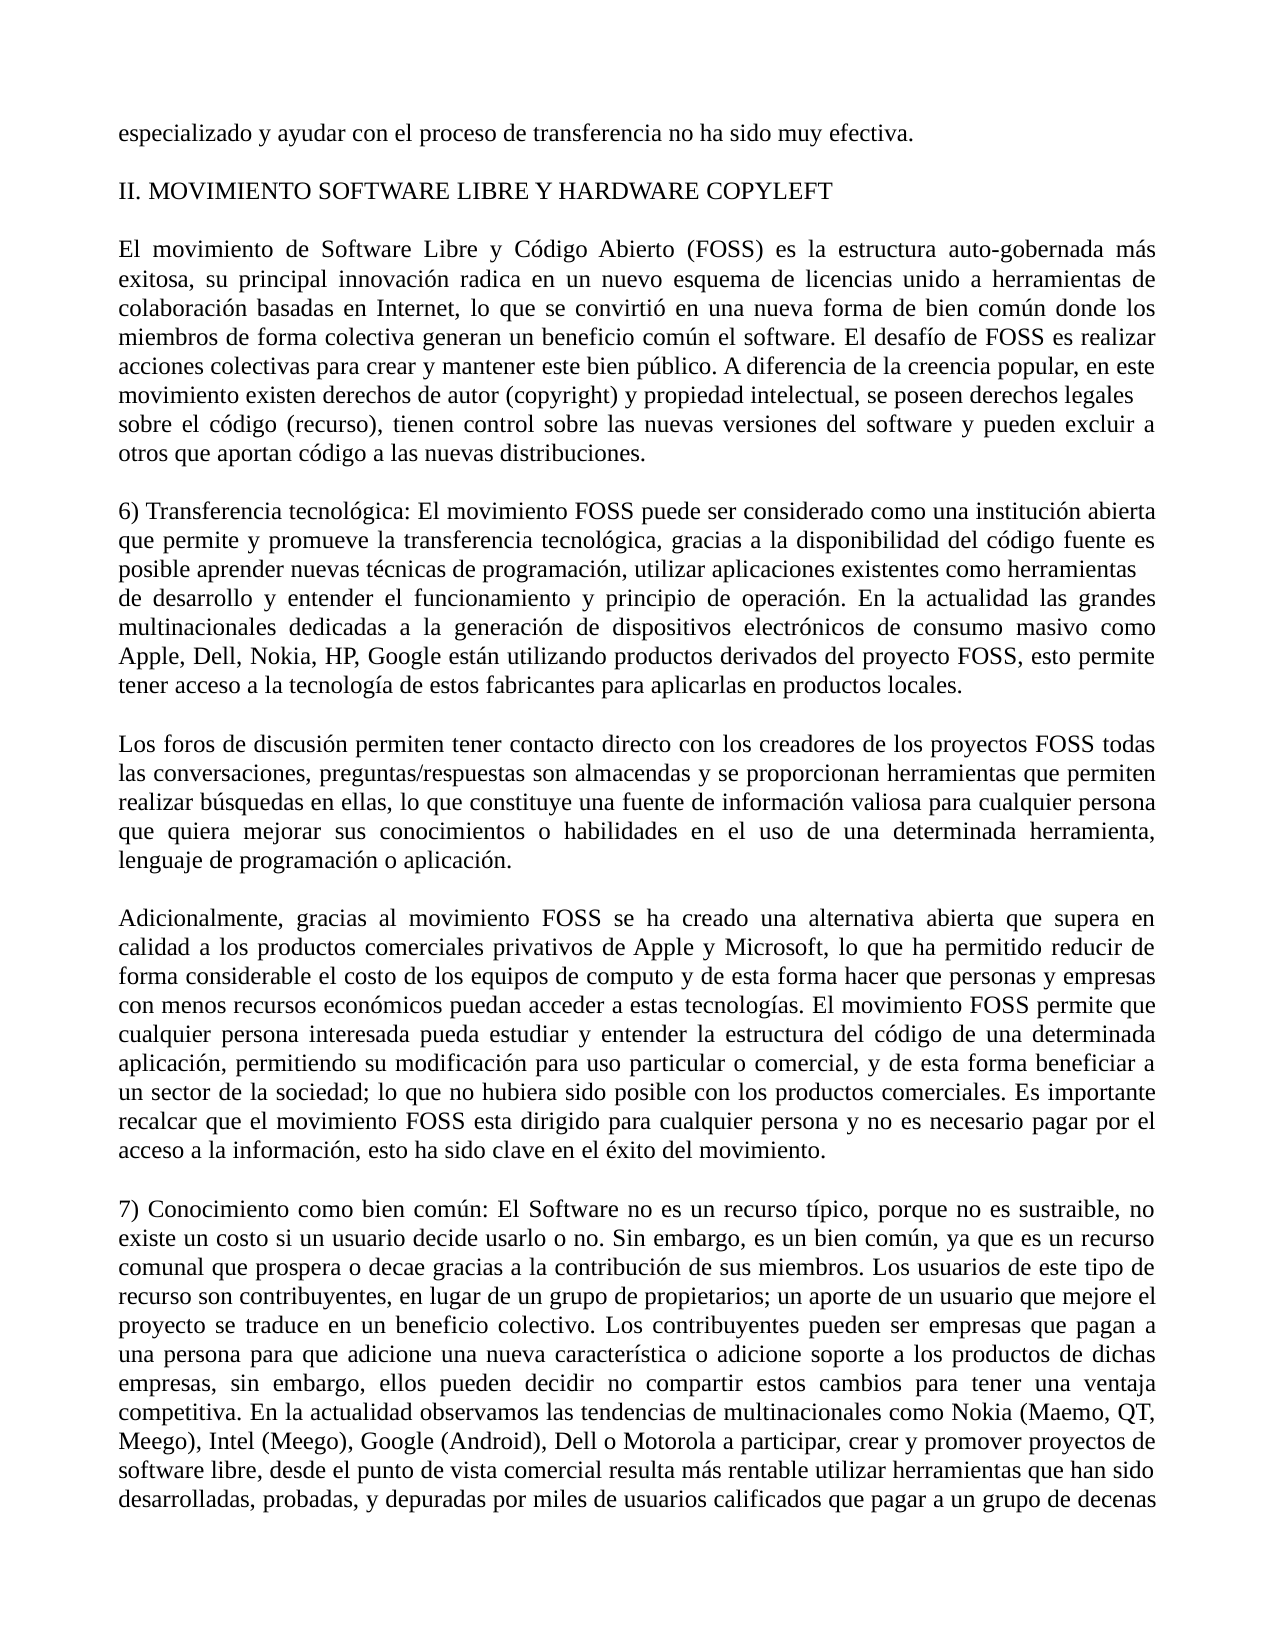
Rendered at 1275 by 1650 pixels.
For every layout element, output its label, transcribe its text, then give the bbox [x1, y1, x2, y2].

text especializado y ayudar con el proceso de transferencia no ha sido muy efectiva. [118, 118, 1157, 147]
text desarrolladas, probadas, y depuradas por miles de usuarios calificados que pagar a un grupo de decenas [118, 1484, 1157, 1513]
text 6) Transferencia tecnológica: El movimiento FOSS puede ser considerado como una institución abierta que permite y promueve la transferencia tecnológica, gracias a la disponibilidad del código fuente es posible aprender nuevas técnicas de programación, utilizar aplicaciones existentes como herramientas [118, 496, 1157, 583]
text El movimiento de Software Libre y Código Abierto (FOSS) es la estructura auto-gobernada más exitosa, su principal innovación radica en un nuevo esquema de licencias unido a herramientas de colaboración basadas en Internet, lo que se convirtió en una nueva forma de bien común donde los miembros de forma colectiva generan un beneficio común el software. El desafío de FOSS es realizar acciones colectivas para crear y mantener este bien público. A diferencia de la creencia popular, en este movimiento existen derechos de autor (copyright) y propiedad intelectual, se poseen derechos legales [118, 234, 1157, 409]
text Adicionalmente, gracias al movimiento FOSS se ha creado una alternativa abierta que supera en calidad a los productos comerciales privativos de Apple y Microsoft, lo que ha permitido reducir de forma considerable el costo de los equipos de computo y de esta forma hacer que personas y empresas con menos recursos económicos puedan acceder a estas tecnologías. El movimiento FOSS permite que cualquier persona interesada pueda estudiar y entender la estructura del código de una determinada aplicación, permitiendo su modificación para uso particular o comercial, y de esta forma beneficiar a un sector de la sociedad; lo que no hubiera sido posible con los productos comerciales. Es importante recalcar que el movimiento FOSS esta dirigido para cualquier persona y no es necesario pagar por el acceso a la información, esto ha sido clave en el éxito del movimiento. [118, 903, 1157, 1164]
text de desarrollo y entender el funcionamiento y principio de operación. En la actualidad las grandes multinacionales dedicadas a la generación de dispositivos electrónicos de consumo masivo como Apple, Dell, Nokia, HP, Google están utilizando productos derivados del proyecto FOSS, esto permite tener acceso a la tecnología de estos fabricantes para aplicarlas en productos locales. [118, 583, 1157, 699]
text 7) Conocimiento como bien común: El Software no es un recurso típico, porque no es sustraible, no existe un costo si un usuario decide usarlo o no. Sin embargo, es un bien común, ya que es un recurso comunal que prospera o decae gracias a la contribución de sus miembros. Los usuarios de este tipo de recurso son contribuyentes, en lugar de un grupo de propietarios; un aporte de un usuario que mejore el proyecto se traduce en un beneficio colectivo. Los contribuyentes pueden ser empresas que pagan a una persona para que adicione una nueva característica o adicione soporte a los productos de dichas empresas, sin embargo, ellos pueden decidir no compartir estos cambios para tener una ventaja competitiva. En la actualidad observamos las tendencias de multinacionales como Nokia (Maemo, QT, Meego), Intel (Meego), Google (Android), Dell o Motorola a participar, crear y promover proyectos de software libre, desde el punto de vista comercial resulta más rentable utilizar herramientas que han sido [118, 1193, 1157, 1484]
text sobre el código (recurso), tienen control sobre las nuevas versiones del software y pueden excluir a otros que aportan código a las nuevas distribuciones. [118, 409, 1157, 467]
text Los foros de discusión permiten tener contacto directo con los creadores de los proyectos FOSS todas las conversaciones, preguntas/respuestas son almacendas y se proporcionan herramientas que permiten realizar búsquedas en ellas, lo que constituye una fuente de información valiosa para cualquier persona que quiera mejorar sus conocimientos o habilidades en el uso de una determinada herramienta, lenguaje de programación o aplicación. [118, 728, 1157, 874]
text II. MOVIMIENTO SOFTWARE LIBRE Y HARDWARE COPYLEFT [118, 176, 1157, 205]
